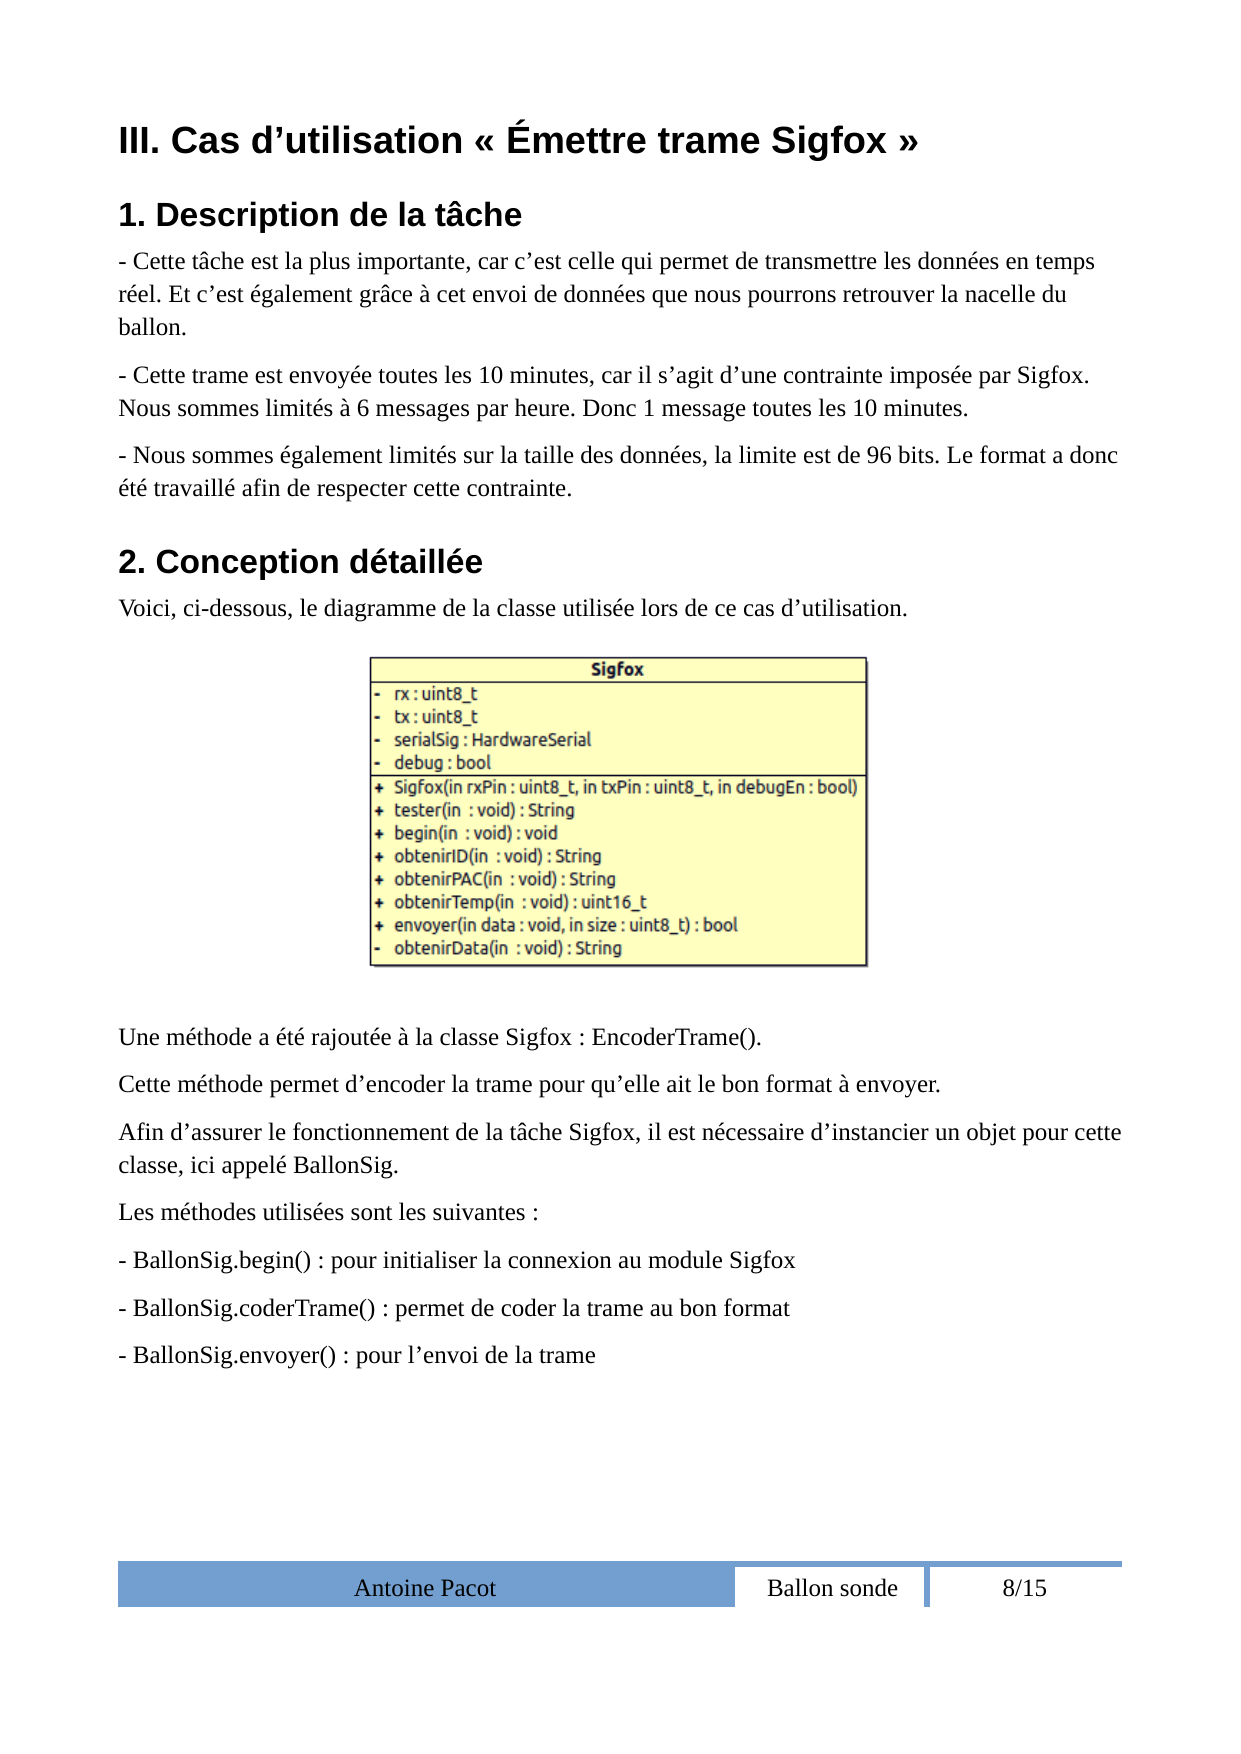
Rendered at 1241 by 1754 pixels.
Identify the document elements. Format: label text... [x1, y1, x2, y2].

text - BallonSig.envoyer() : pour l’envoi de la trame [118, 1340, 1122, 1369]
picture [350, 640, 890, 1002]
text Une méthode a été rajoutée à la classe Sigfox : EncoderTrame(). [118, 1022, 1122, 1050]
subtitle III. Cas d’utilisation « Émettre trame Sigfox » [118, 118, 1122, 162]
text Afin d’assurer le fonctionnement de la tâche Sigfox, il est nécessaire d’instancier un objet pour cette classe, ici appelé BallonSig. [118, 1117, 1122, 1178]
text - Nous sommes également limités sur la taille des données, la limite est de 96 bits. Le format a donc été travaillé afin de respecter cette contrainte. [118, 441, 1122, 502]
subtitle 2. Conception détaillée [118, 542, 1122, 581]
text - BallonSig.coderTrame() : permet de coder la trame au bon format [118, 1293, 1122, 1321]
subtitle 1. Description de la tâche [118, 195, 1122, 234]
text - Cette tâche est la plus importante, car c’est celle qui permet de transmettre les données en temps réel. Et c’est également grâce à cet envoi de données que nous pourrons retrouver la nacelle du ballon. [118, 246, 1122, 341]
text Cette méthode permet d’encoder la trame pour qu’elle ait le bon format à envoyer. [118, 1069, 1122, 1098]
text - BallonSig.begin() : pour initialiser la connexion au module Sigfox [118, 1245, 1122, 1274]
text - Cette trame est envoyée toutes les 10 minutes, car il s’agit d’une contrainte imposée par Sigfox. Nous sommes limités à 6 messages par heure. Donc 1 message toutes les 10 minutes. [118, 360, 1122, 422]
text Voici, ci-dessous, le diagramme de la classe utilisée lors de ce cas d’utilisation. [118, 593, 1122, 622]
text Les méthodes utilisées sont les suivantes : [118, 1197, 1122, 1226]
